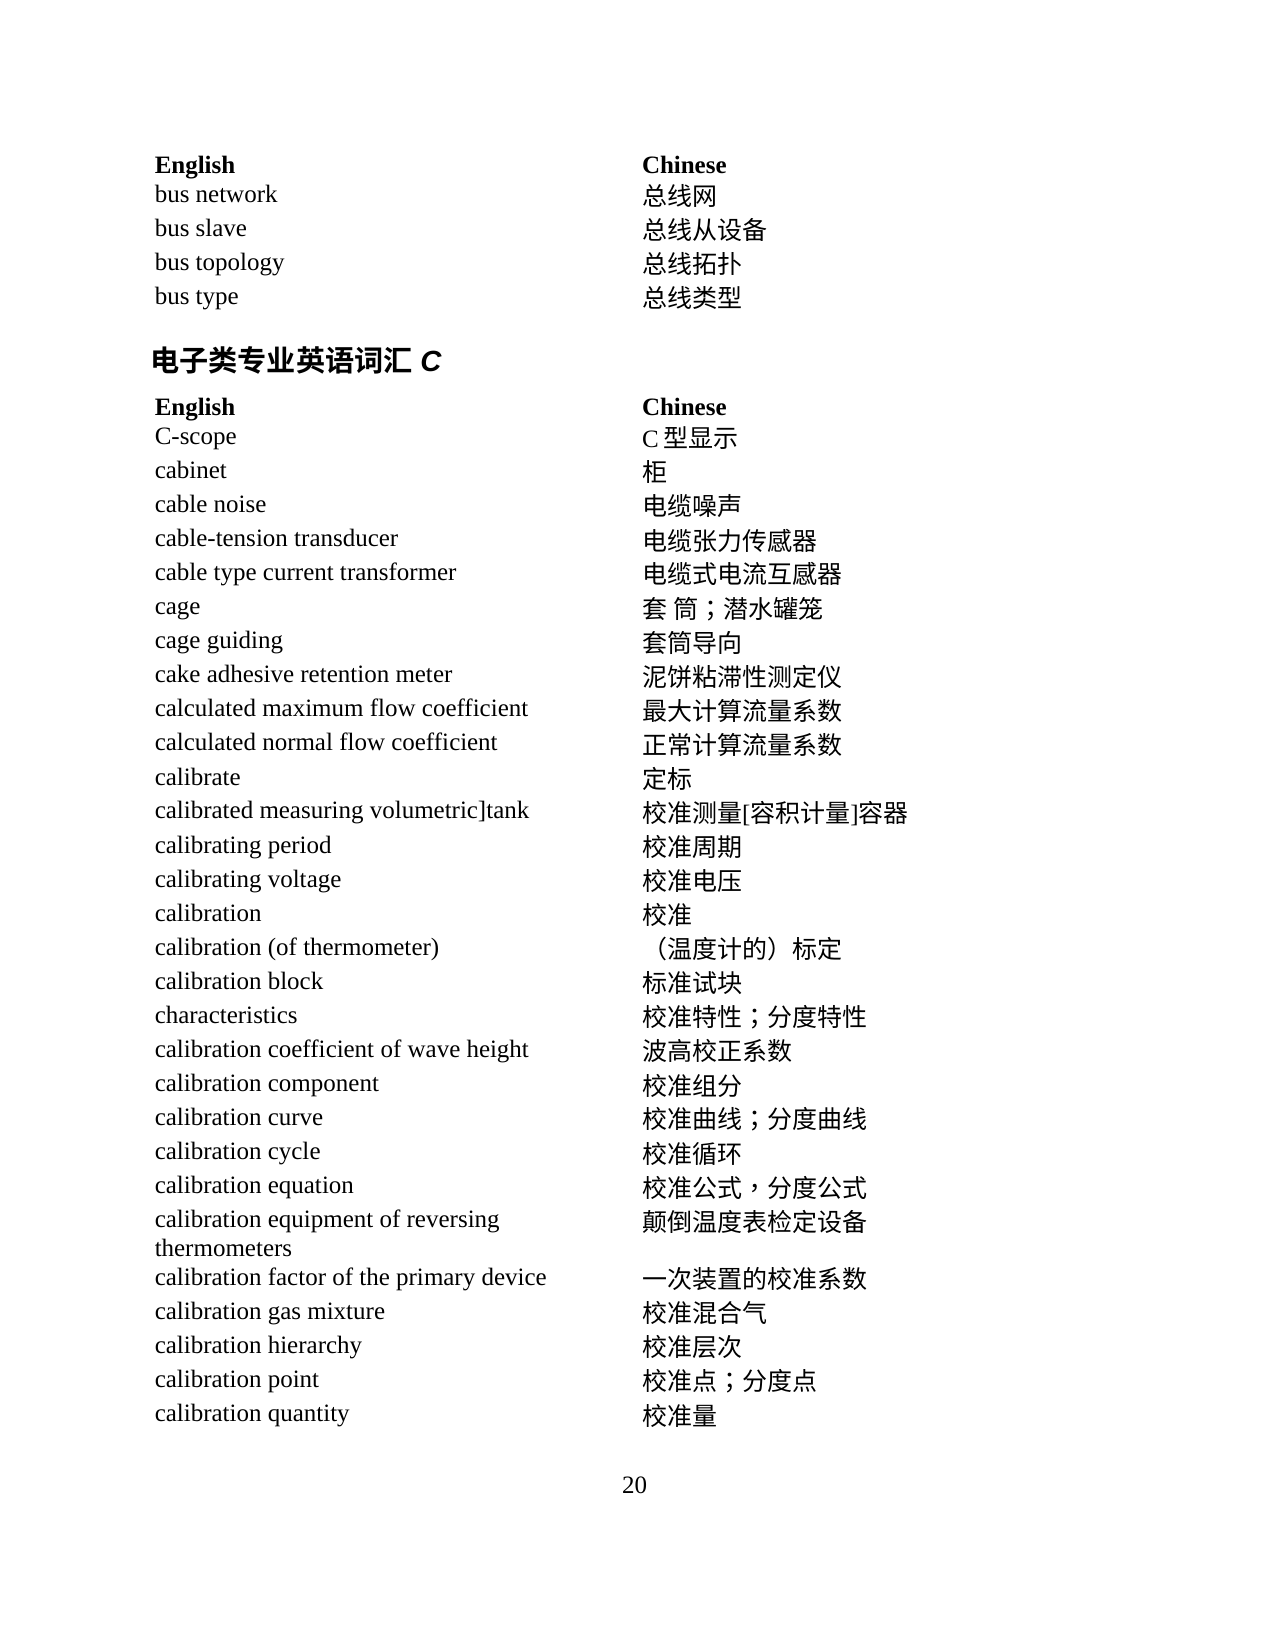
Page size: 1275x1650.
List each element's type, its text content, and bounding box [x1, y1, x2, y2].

table_cell bus slave [150, 213, 637, 247]
table_cell cabinet [150, 455, 637, 489]
table_header English [150, 150, 637, 179]
table_cell 波高校正系数 [638, 1034, 1125, 1068]
table_cell 柜 [638, 455, 1125, 489]
table_cell 校准电压 [638, 864, 1125, 898]
table_cell 电缆张力传感器 [638, 523, 1125, 557]
table_cell 泥饼粘滞性测定仪 [638, 659, 1125, 693]
table_cell 校准层次 [638, 1330, 1125, 1364]
table_cell 套 筒；潜水罐笼 [638, 591, 1125, 625]
table_cell calibrating voltage [150, 864, 637, 898]
table_cell 校准周期 [638, 830, 1125, 864]
table_cell calibration factor of the primary device [150, 1262, 637, 1296]
table_cell C型显示 [638, 421, 1125, 455]
table_cell calibration block [150, 966, 637, 1000]
table_cell cable-tension transducer [150, 523, 637, 557]
table_cell cake adhesive retention meter [150, 659, 637, 693]
table_cell 总线拓扑 [638, 247, 1125, 281]
table_cell cable noise [150, 489, 637, 523]
table_cell 总线网 [638, 179, 1125, 213]
table_cell calibration cycle [150, 1136, 637, 1170]
table_cell calibration hierarchy [150, 1330, 637, 1364]
table_cell 校准混合气 [638, 1296, 1125, 1330]
table_cell cage [150, 591, 637, 625]
table_cell 校准循环 [638, 1136, 1125, 1170]
table_cell calibration coefficient of wave height [150, 1034, 637, 1068]
table_cell calibration component [150, 1068, 637, 1102]
table_cell 颠倒温度表检定设备 [638, 1204, 1125, 1262]
table_cell 校准量 [638, 1398, 1125, 1432]
table_cell 电缆噪声 [638, 489, 1125, 523]
table_cell calibration curve [150, 1102, 637, 1136]
table_cell 标准试块 [638, 966, 1125, 1000]
table_cell 定标 [638, 762, 1125, 796]
table_cell C-scope [150, 421, 637, 455]
table_cell bus type [150, 281, 637, 315]
table_cell calibration (of thermometer) [150, 932, 637, 966]
table_cell （温度计的）标定 [638, 932, 1125, 966]
table_cell 校准点；分度点 [638, 1364, 1125, 1398]
table_cell cage guiding [150, 625, 637, 659]
table_cell 校准组分 [638, 1068, 1125, 1102]
table_header Chinese [638, 392, 1125, 421]
table_cell calculated normal flow coefficient [150, 728, 637, 762]
subtitle 电子类专业英语词汇 C [150, 340, 1125, 380]
table_cell 正常计算流量系数 [638, 728, 1125, 762]
table_cell 校准特性；分度特性 [638, 1000, 1125, 1034]
table_cell calibrate [150, 762, 637, 796]
table_cell calibration point [150, 1364, 637, 1398]
table_cell bus topology [150, 247, 637, 281]
table_cell calibrated measuring volumetric]tank [150, 796, 637, 830]
table_cell 套筒导向 [638, 625, 1125, 659]
table_cell 电缆式电流互感器 [638, 557, 1125, 591]
table_cell calibration quantity [150, 1398, 637, 1432]
table_cell characteristics [150, 1000, 637, 1034]
table_cell calibration [150, 898, 637, 932]
table_cell calibration gas mixture [150, 1296, 637, 1330]
table_cell 校准测量[容积计量]容器 [638, 796, 1125, 830]
table_cell 总线类型 [638, 281, 1125, 315]
table_cell 总线从设备 [638, 213, 1125, 247]
table_cell calibration equation [150, 1170, 637, 1204]
table_cell calculated maximum flow coefficient [150, 694, 637, 727]
table_header Chinese [638, 150, 1125, 179]
table_cell 校准公式，分度公式 [638, 1170, 1125, 1204]
table_cell calibration equipment of reversing thermometers [150, 1204, 637, 1262]
table_cell calibrating period [150, 830, 637, 864]
table_cell 最大计算流量系数 [638, 694, 1125, 727]
table_cell cable type current transformer [150, 557, 637, 591]
table_cell 一次装置的校准系数 [638, 1262, 1125, 1296]
table_cell 校准 [638, 898, 1125, 932]
table_cell 校准曲线；分度曲线 [638, 1102, 1125, 1136]
table_header English [150, 392, 637, 421]
table_cell bus network [150, 179, 637, 213]
